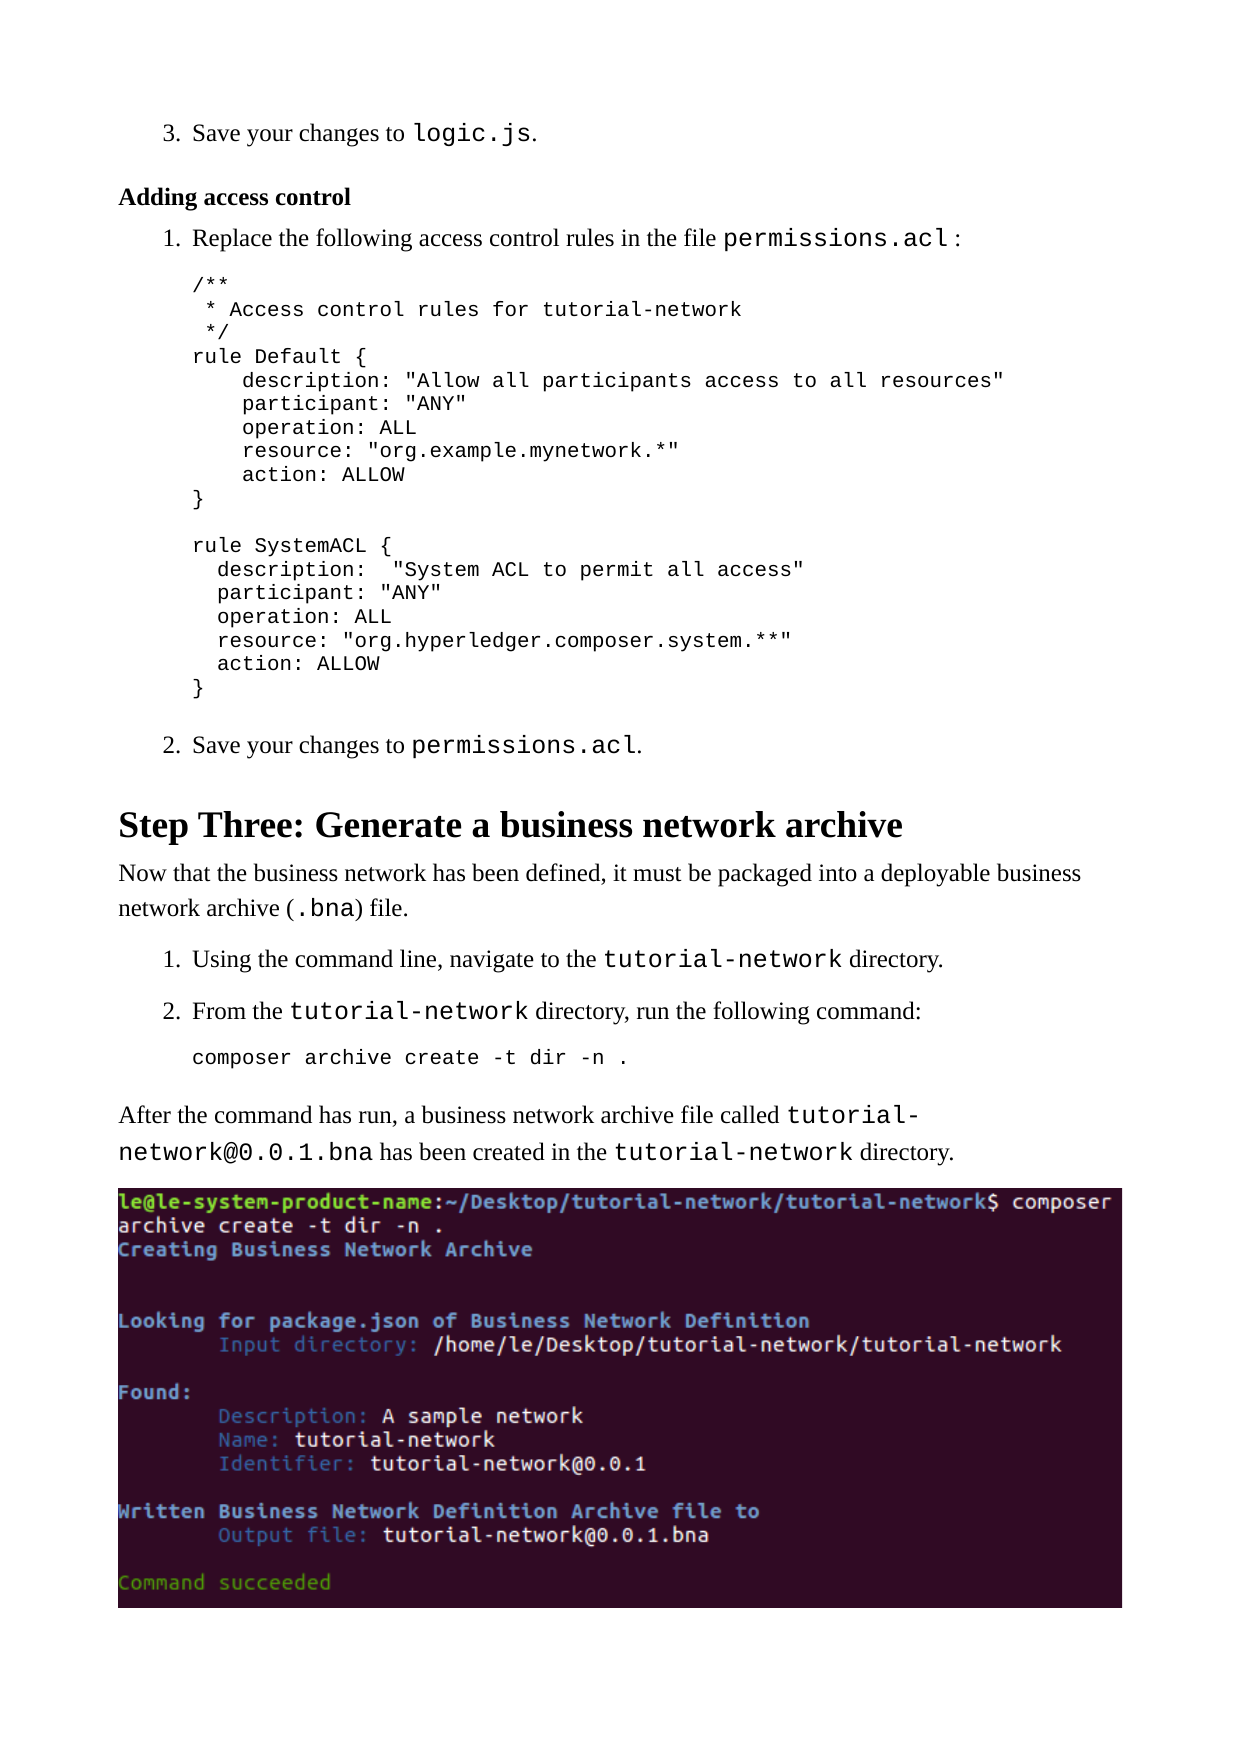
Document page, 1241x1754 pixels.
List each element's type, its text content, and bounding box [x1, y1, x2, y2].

list participant: "ANY" [162, 582, 1122, 606]
list Save your changes to logic.js. [162, 118, 1122, 149]
list description: "System ACL to permit all access" [162, 559, 1122, 582]
list action: ALLOW [162, 653, 1122, 677]
list } [162, 677, 1122, 701]
list Save your changes to permissions.acl. [162, 730, 1122, 761]
text After the command has run, a business network archive file called tutorial-network@0.0.1.bna has been created in the tutorial-network directory. [118, 1100, 1122, 1168]
list composer archive create -t dir -n . [162, 1047, 1122, 1071]
list participant: "ANY" [162, 393, 1122, 417]
subtitle Adding access control [118, 182, 1122, 211]
list */ [162, 322, 1122, 346]
text Now that the business network has been defined, it must be packaged into a deployable business network archive (.bna) file. [118, 858, 1122, 923]
list From the tutorial-network directory, run the following command: [162, 996, 1122, 1027]
list action: ALLOW [162, 464, 1122, 488]
list description: "Allow all participants access to all resources" [162, 369, 1122, 393]
list /** [162, 275, 1122, 299]
list * Access control rules for tutorial-network [162, 299, 1122, 322]
picture [118, 1188, 1123, 1608]
list operation: ALL [162, 606, 1122, 630]
list rule SystemACL { [162, 535, 1122, 559]
list resource: "org.hyperledger.composer.system.**" [162, 630, 1122, 653]
list operation: ALL [162, 417, 1122, 441]
subtitle Step Three: Generate a business network archive [118, 802, 1122, 846]
list rule Default { [162, 346, 1122, 369]
list Replace the following access control rules in the file permissions.acl : [162, 223, 1122, 254]
list Using the command line, navigate to the tutorial-network directory. [162, 944, 1122, 975]
list } [162, 488, 1122, 511]
list resource: "org.example.mynetwork.*" [162, 441, 1122, 464]
